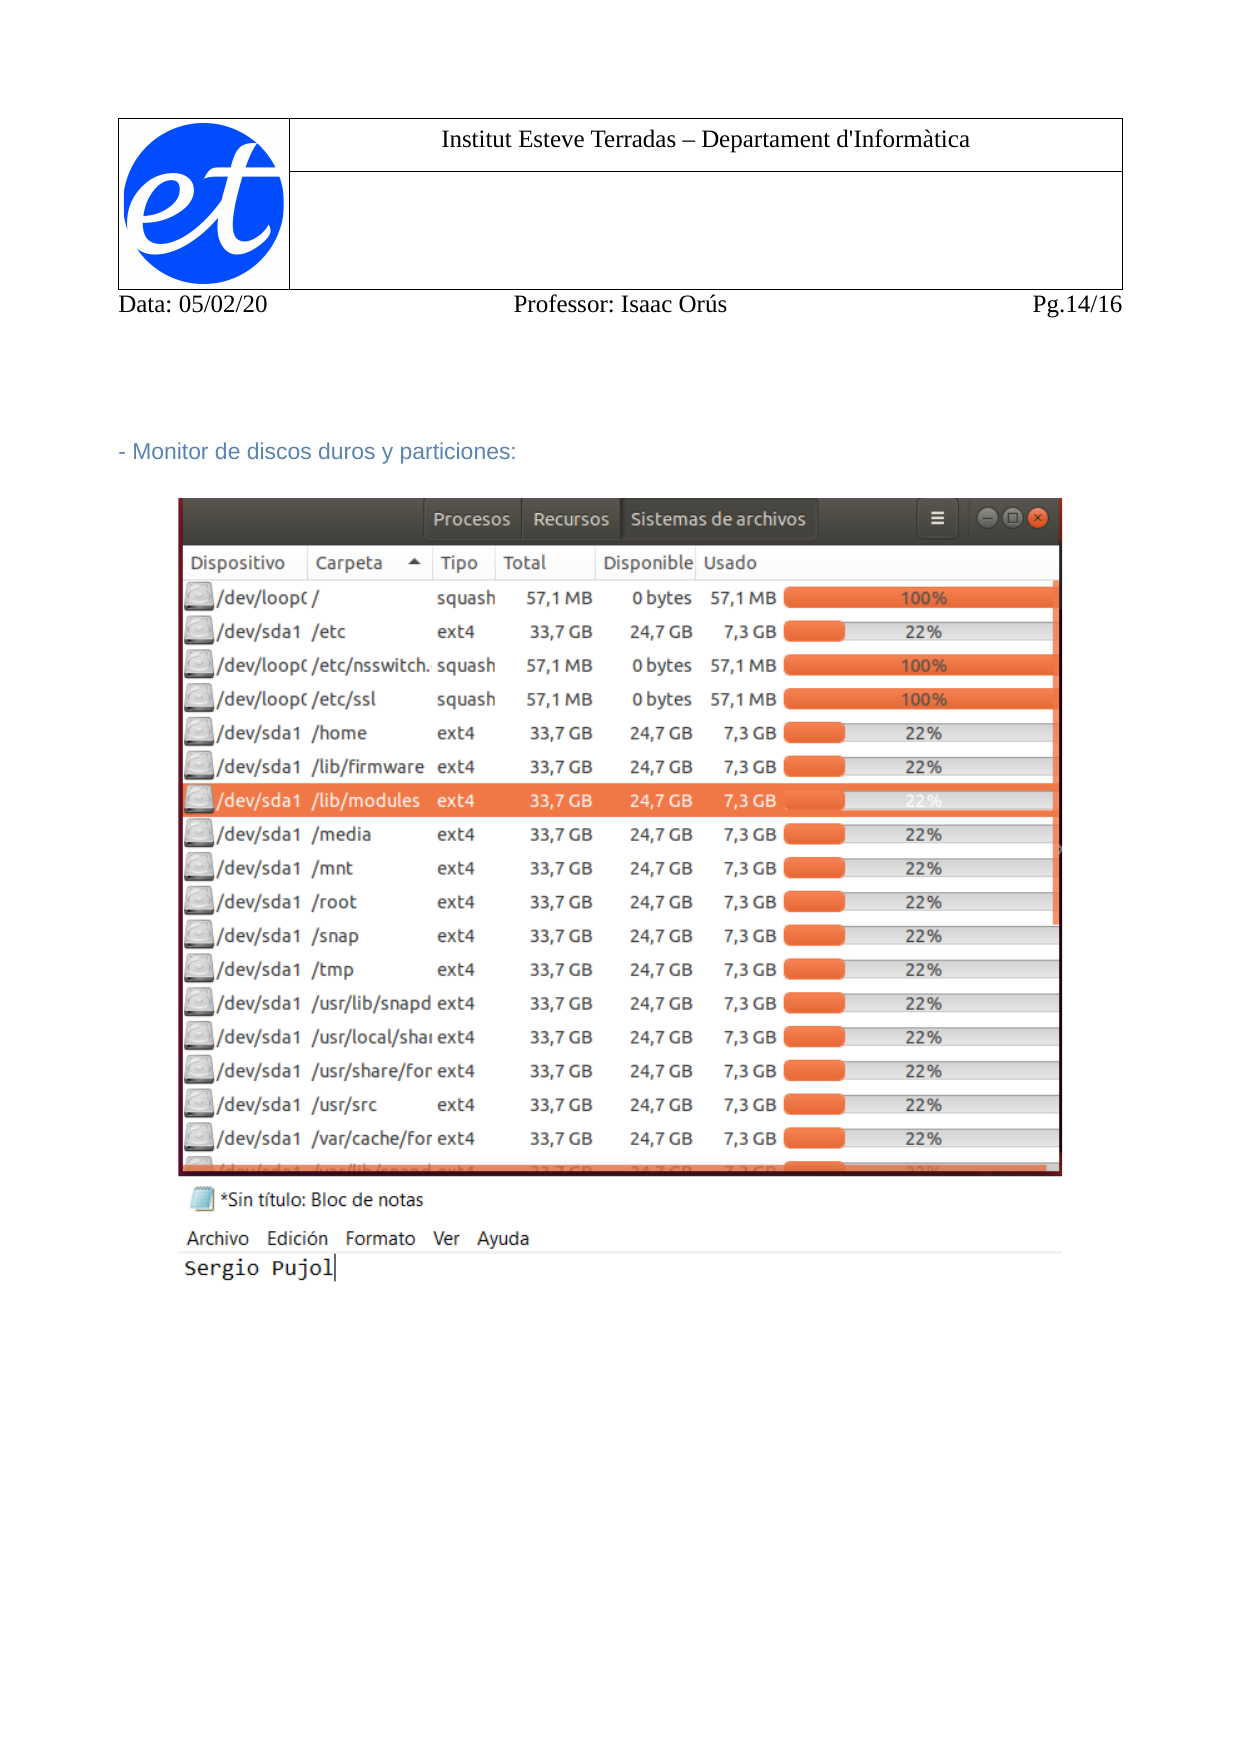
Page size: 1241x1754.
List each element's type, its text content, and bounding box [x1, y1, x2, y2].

picture [123, 123, 284, 284]
picture [178, 498, 1063, 1359]
text - Monitor de discos duros y particiones: [118, 438, 1122, 465]
